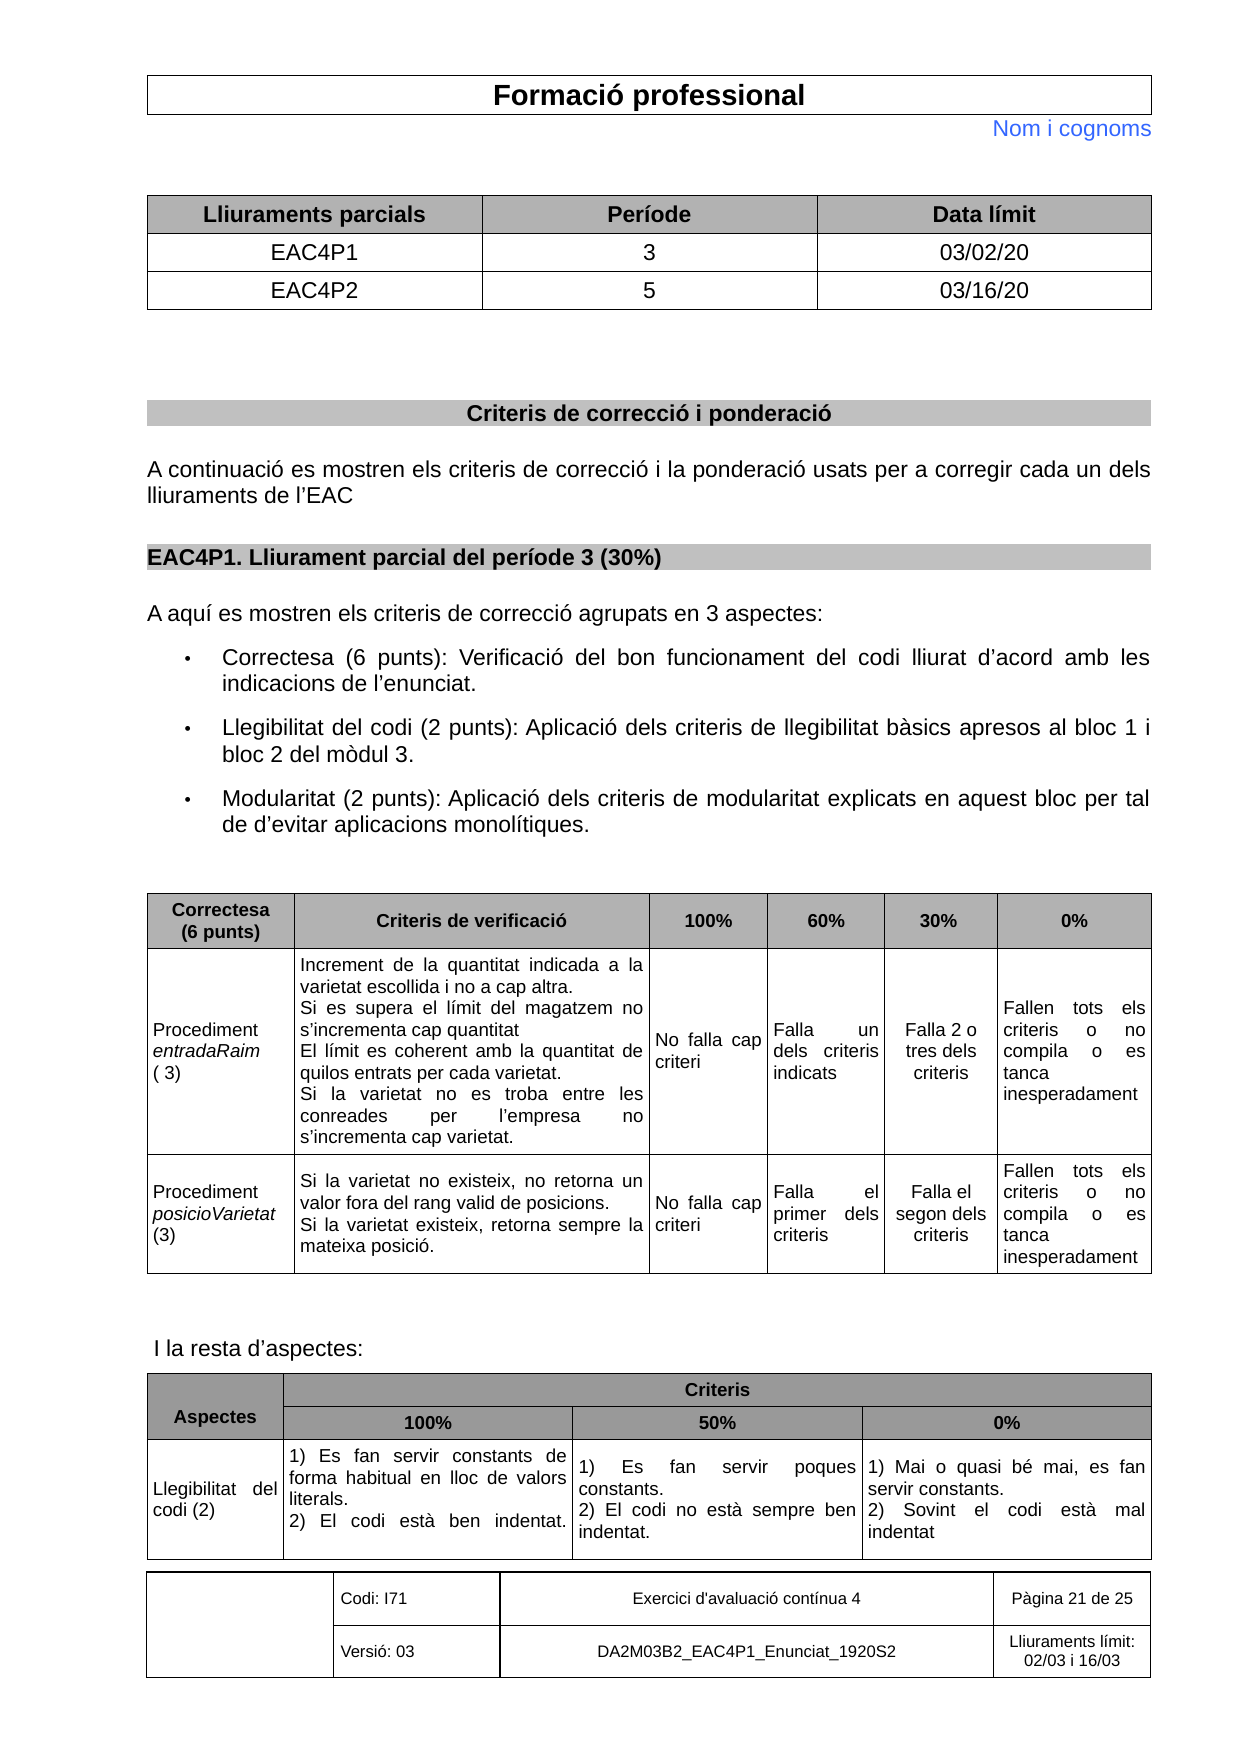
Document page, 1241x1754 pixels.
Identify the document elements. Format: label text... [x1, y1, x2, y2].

text EAC4P1. Lliurament parcial del període 3 (30%) [147, 544, 1151, 570]
table_cell Si la varietat no existeix, no retorna un valor fora del rang valid de posicions. Si la varietat existeix, retorna sempre la mateixa posició. [295, 1155, 649, 1273]
table_header Criteris [284, 1374, 1151, 1406]
table_cell 1) Es fan servir poques constants. 2) El codi no està sempre ben indentat. [573, 1440, 862, 1559]
table_cell Falla 2 o tres dels criteris [885, 949, 997, 1154]
table_cell EAC4P1 [148, 234, 482, 271]
table_cell 1) Mai o quasi bé mai, es fan servir constants. 2) Sovint el codi està mal indentat [863, 1440, 1151, 1559]
table_cell 50% [573, 1407, 862, 1439]
table_cell Fallen tots els criteris o no compila o es tanca inesperadament [998, 1155, 1151, 1273]
table_cell Falla el primer dels criteris [768, 1155, 884, 1273]
table_header 0% [998, 894, 1151, 948]
table_cell 0% [863, 1407, 1151, 1439]
table_header 100% [650, 894, 767, 948]
table_cell Fallen tots els criteris o no compila o es tanca inesperadament [998, 949, 1151, 1154]
list Modularitat (2 punts): Aplicació dels criteris de modularitat explicats en aquest bloc per tal de d’evitar aplicacions monolítiques. [184, 785, 1151, 837]
table_header Criteris de verificació [295, 894, 649, 948]
table_cell Falla el segon dels criteris [885, 1155, 997, 1273]
table_cell Procediment entradaRaim ( 3) [148, 949, 294, 1154]
text A continuació es mostren els criteris de correcció i la ponderació usats per a corregir cada un dels lliuraments de l’EAC [147, 456, 1151, 509]
table_header Correctesa (6 punts) [148, 894, 294, 948]
table_cell 5 [483, 272, 817, 309]
list Correctesa (6 punts): Verificació del bon funcionament del codi lliurat d’acord amb les indicacions de l’enunciat. [184, 644, 1151, 697]
table_cell Falla un dels criteris indicats [768, 949, 884, 1154]
table_cell Increment de la quantitat indicada a la varietat escollida i no a cap altra. Si es supera el límit del magatzem no s’incrementa cap quantitat El límit es coherent amb la quantitat de quilos entrats per cada varietat. Si la varietat no es troba entre les conreades per l’empresa no s’incrementa cap varietat. [295, 949, 649, 1154]
table_header Data límit [818, 196, 1151, 233]
table_header Lliuraments parcials [148, 196, 482, 233]
table_header Període [483, 196, 817, 233]
text I la resta d’aspectes: [147, 1335, 1151, 1361]
table_cell 3 [483, 234, 817, 271]
table_cell Llegibilitat del codi (2) [148, 1440, 283, 1559]
table_cell 02/03/20 [818, 234, 1151, 271]
table_header 60% [768, 894, 884, 948]
table_cell No falla cap criteri [650, 949, 767, 1154]
list Llegibilitat del codi (2 punts): Aplicació dels criteris de llegibilitat bàsics apresos al bloc 1 i bloc 2 del mòdul 3. [184, 714, 1151, 767]
text Criteris de correcció i ponderació [147, 400, 1151, 426]
table_header Aspectes [148, 1374, 283, 1439]
table_header 30% [885, 894, 997, 948]
text A aquí es mostren els criteris de correcció agrupats en 3 aspectes: [147, 600, 1151, 626]
table_cell No falla cap criteri [650, 1155, 767, 1273]
table_cell EAC4P2 [148, 272, 482, 309]
table_cell Procediment posicioVarietat (3) [148, 1155, 294, 1273]
table_cell 100% [284, 1407, 572, 1439]
table_cell 1) Es fan servir constants de forma habitual en lloc de valors literals. 2) El codi està ben indentat. [284, 1440, 572, 1559]
table_cell 16/03/20 [818, 272, 1151, 309]
